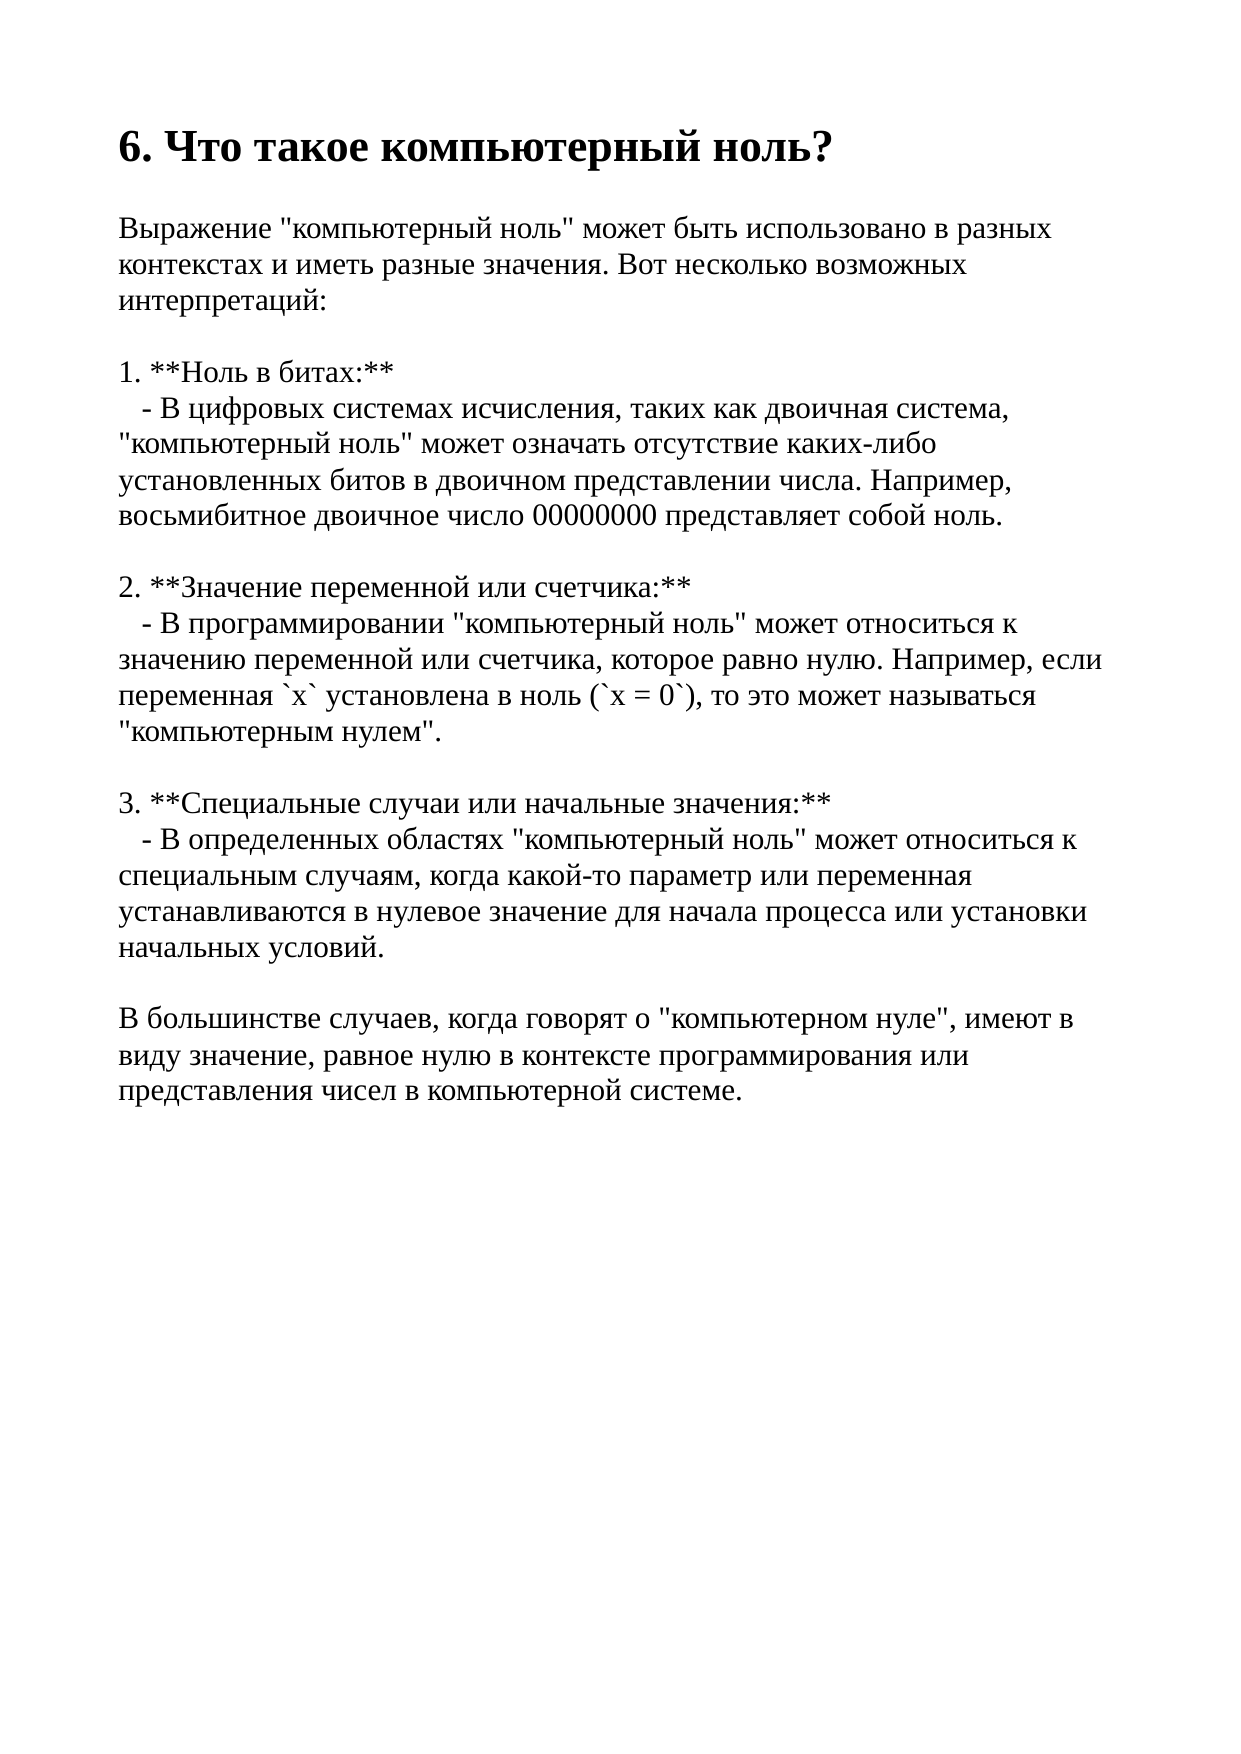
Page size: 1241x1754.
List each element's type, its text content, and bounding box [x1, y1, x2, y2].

text 3. **Специальные случаи или начальные значения:** [118, 784, 1122, 820]
text - В программировании "компьютерный ноль" может относиться к значению переменной или счетчика, которое равно нулю. Например, если переменная `x` установлена в ноль (`x = 0`), то это может называться "компьютерным нулем". [118, 604, 1122, 748]
text 6. Что такое компьютерный ноль? [118, 118, 1122, 171]
text 2. **Значение переменной или счетчика:** [118, 568, 1122, 604]
text Выражение "компьютерный ноль" может быть использовано в разных контекстах и иметь разные значения. Вот несколько возможных интерпретаций: [118, 209, 1122, 317]
text - В цифровых системах исчисления, таких как двоичная система, "компьютерный ноль" может означать отсутствие каких-либо установленных битов в двоичном представлении числа. Например, восьмибитное двоичное число 00000000 представляет собой ноль. [118, 389, 1122, 533]
text В большинстве случаев, когда говорят о "компьютерном нуле", имеют в виду значение, равное нулю в контексте программирования или представления чисел в компьютерной системе. [118, 1000, 1122, 1108]
text - В определенных областях "компьютерный ноль" может относиться к специальным случаям, когда какой-то параметр или переменная устанавливаются в нулевое значение для начала процесса или установки начальных условий. [118, 820, 1122, 964]
text 1. **Ноль в битах:** [118, 353, 1122, 389]
